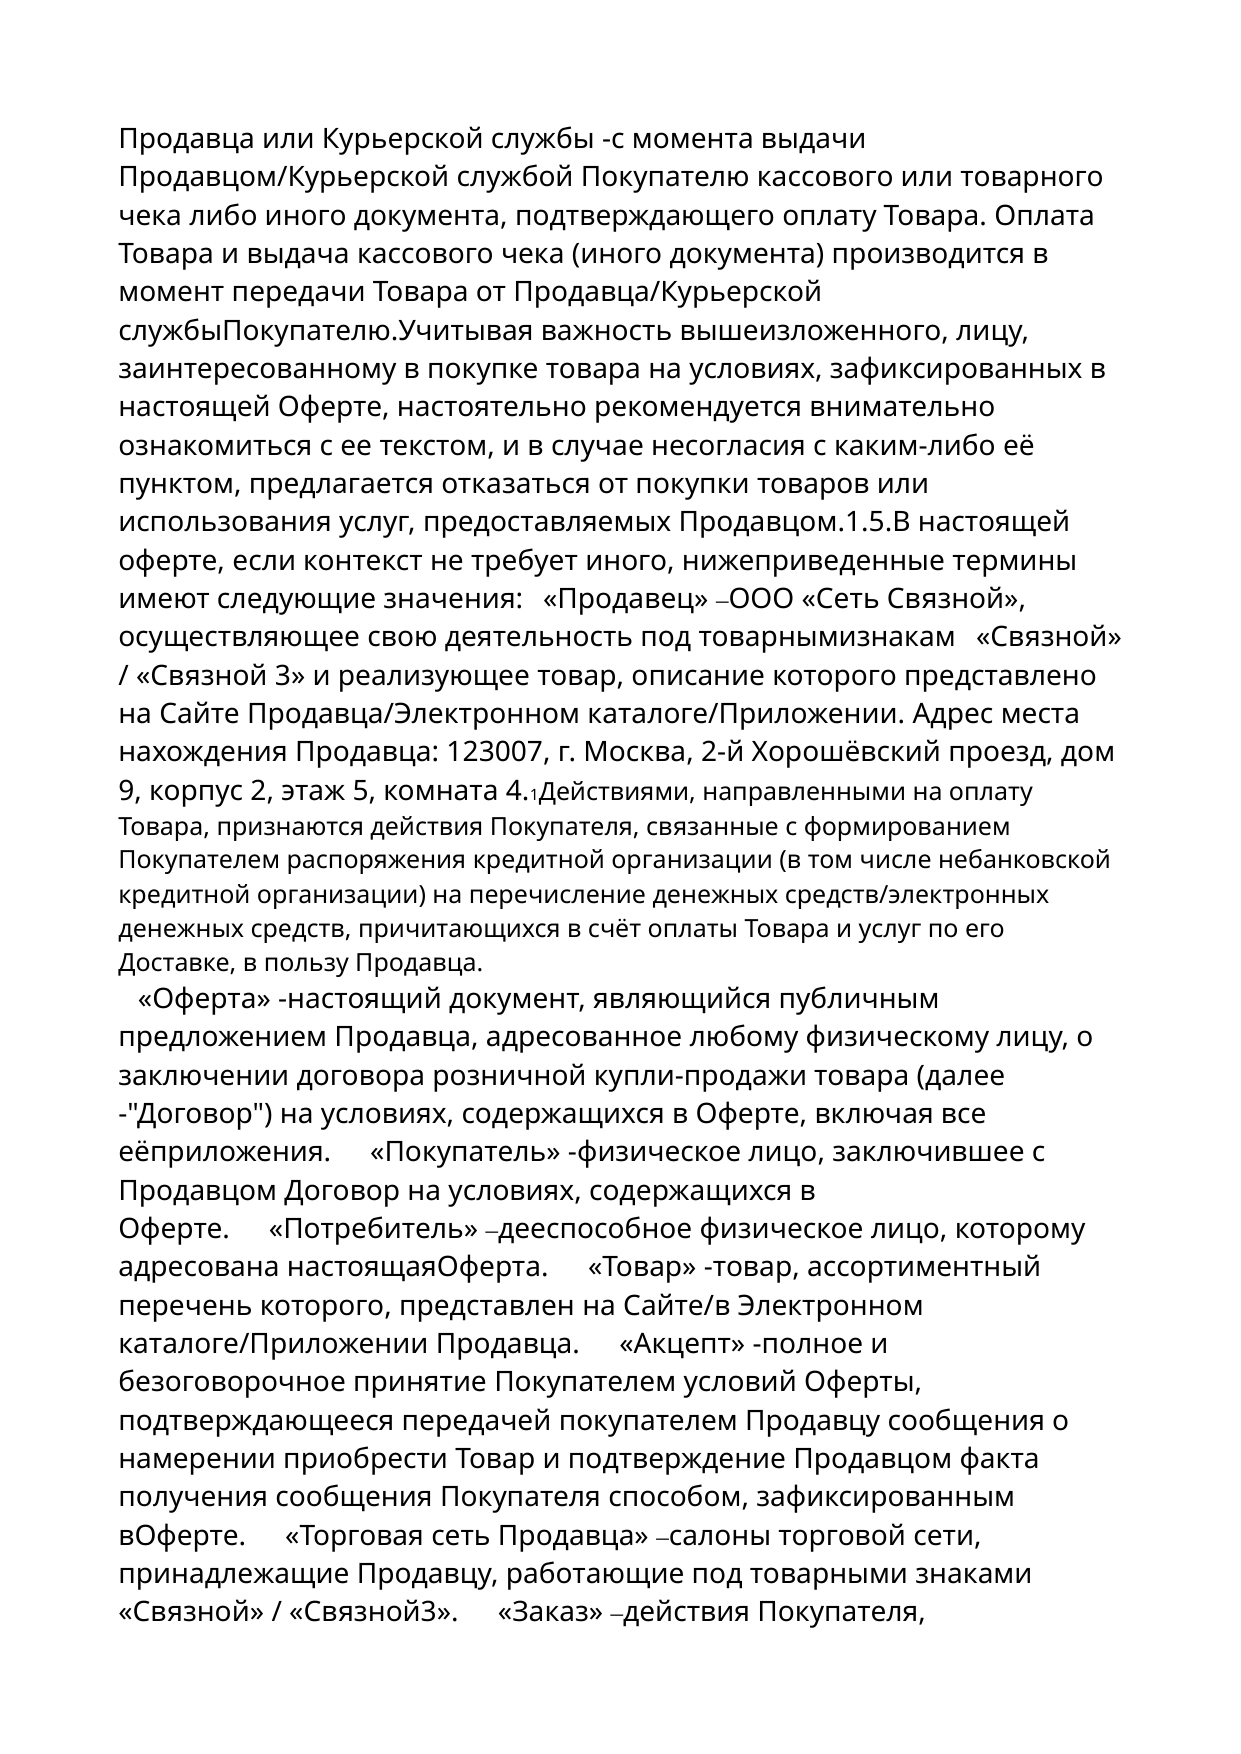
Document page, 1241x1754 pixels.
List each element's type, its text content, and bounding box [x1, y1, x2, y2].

text Продавца или Курьерской службы -с момента выдачи Продавцом/Курьерской службой Покупателю кассового или товарного чека либо иного документа, подтверждающего оплату Товара. Оплата Товара и выдача кассового чека (иного документа) производится в момент передачи Товара от Продавца/Курьерской службыПокупателю.Учитывая важность вышеизложенного, лицу, заинтересованному в покупке товара на условиях, зафиксированных в настоящей Оферте, настоятельно рекомендуется внимательно ознакомиться с ее текстом, и в случае несогласия с каким-либо её пунктом, предлагается отказаться от покупки товаров или использования услуг, предоставляемых Продавцом.1.5.В настоящей оферте, если контекст не требует иного, нижеприведенные термины имеют следующие значения:«Продавец» –ООО «Сеть Связной», осуществляющее свою деятельность под товарнымизнакам«Связной» / «Связной 3» и реализующее товар, описание которого представлено на Сайте Продавца/Электронном каталоге/Приложении. Адрес места нахождения Продавца: 123007, г. Москва, 2-й Хорошёвский проезд, дом 9, корпус 2, этаж 5, комната 4.1Действиями, направленными на оплату Товара, признаются действия Покупателя, связанные с формированием Покупателем распоряжения кредитной организации (в том числе небанковской кредитной организации) на перечисление денежных средств/электронных денежных средств, причитающихся в счёт оплаты Товара и услуг по его Доставке, в пользу Продавца. [118, 118, 1122, 978]
text «Оферта» -настоящий документ, являющийся публичным предложением Продавца, адресованное любому физическому лицу, о заключении договора розничной купли-продажи товара (далее -"Договор") на условиях, содержащихся в Оферте, включая все еёприложения.«Покупатель» -физическое лицо, заключившее с Продавцом Договор на условиях, содержащихся в Оферте.«Потребитель» –дееспособное физическое лицо, которому адресована настоящаяОферта.«Товар» -товар, ассортиментный перечень которого, представлен на Сайте/в Электронном каталоге/Приложении Продавца.«Акцепт» -полное и безоговорочное принятие Покупателем условий Оферты, подтверждающееся передачей покупателем Продавцу сообщения о намерении приобрести Товар и подтверждение Продавцом факта получения сообщения Покупателя способом, зафиксированным вОферте.«Торговая сеть Продавца» –салоны торговой сети, принадлежащие Продавцу, работающие под товарными знаками «Связной» / «Связной3».«Заказ» –действия Покупателя, [118, 978, 1122, 1630]
